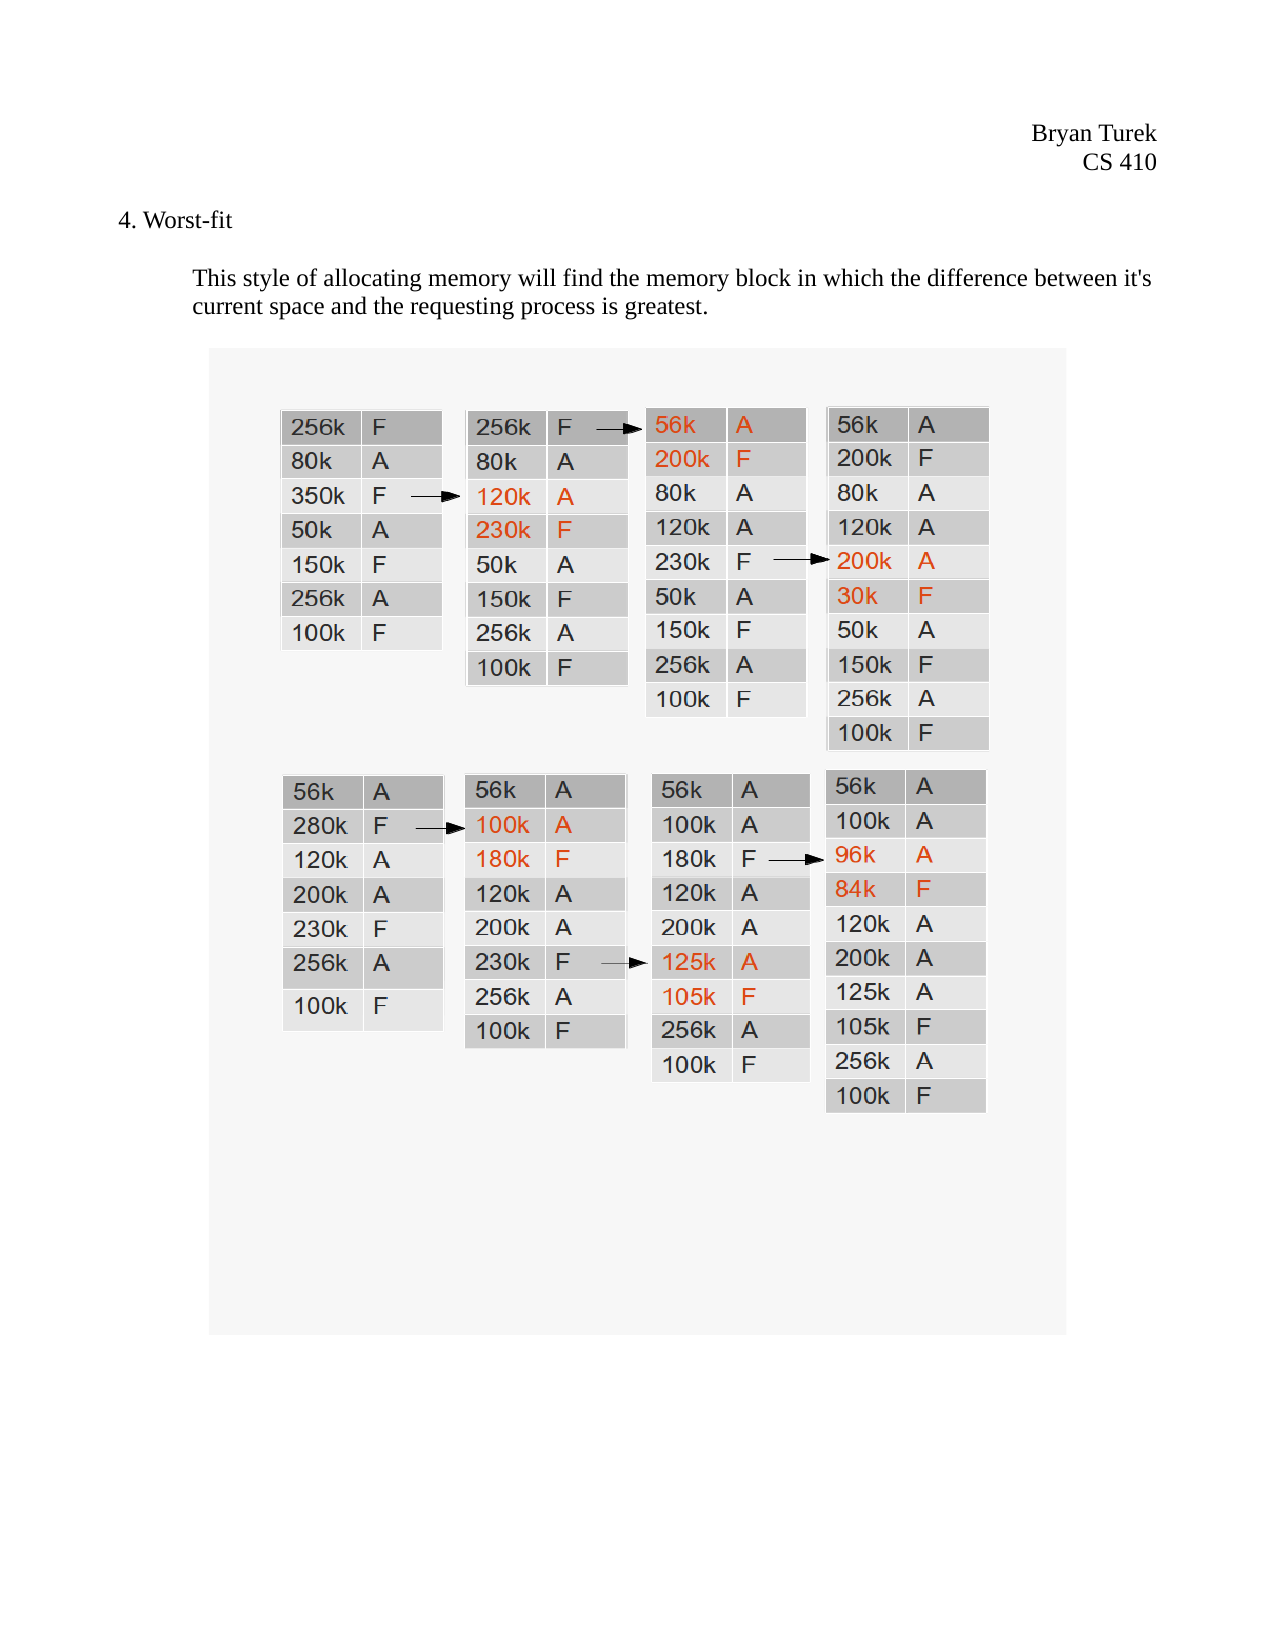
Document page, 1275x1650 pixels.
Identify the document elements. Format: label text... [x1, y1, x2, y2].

picture [208, 348, 1067, 1335]
text 4. Worst-fit [118, 205, 1157, 234]
text This style of allocating memory will find the memory block in which the difference between it's current space and the requesting process is greatest. [118, 263, 1157, 320]
